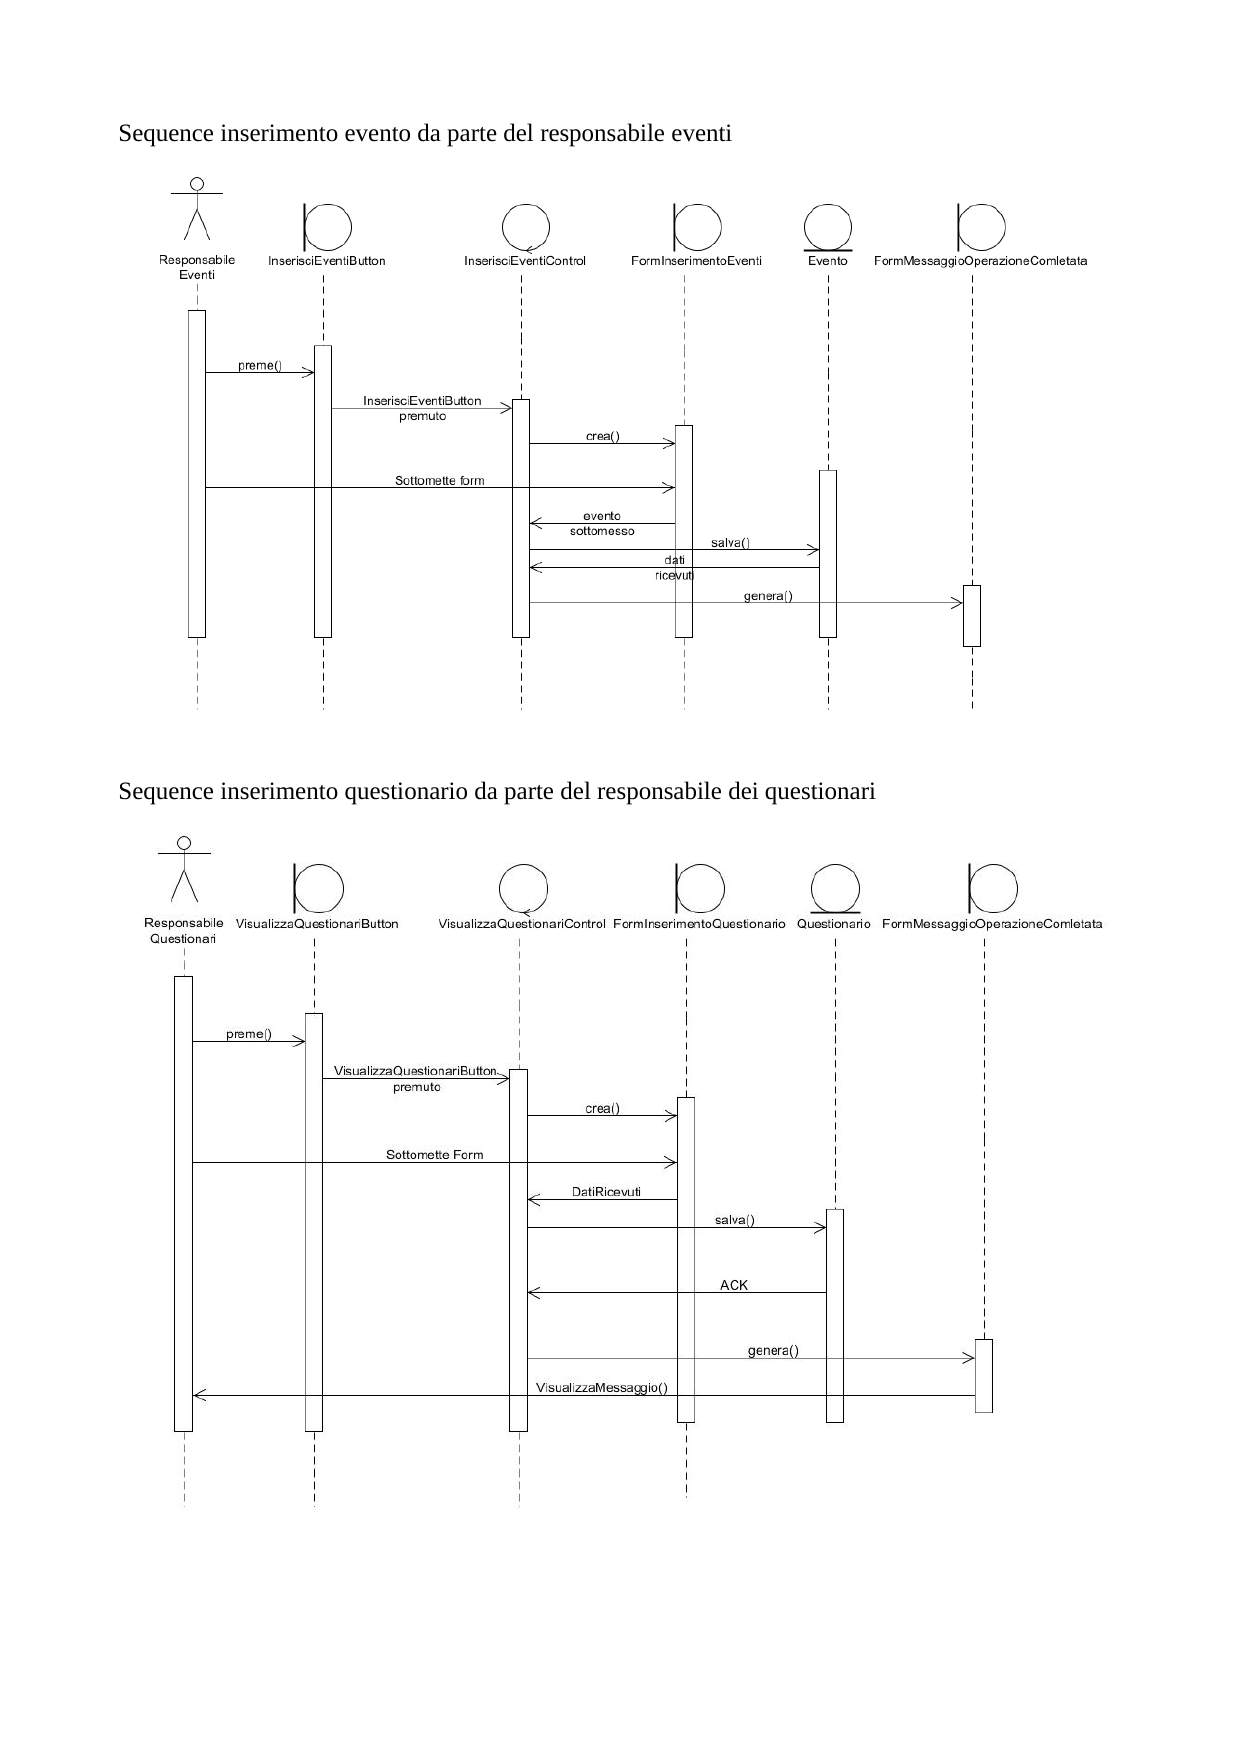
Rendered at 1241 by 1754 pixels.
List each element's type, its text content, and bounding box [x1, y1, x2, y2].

text Sequence inserimento questionario da parte del responsabile dei questionari [118, 776, 1122, 805]
picture [133, 159, 1107, 735]
text Sequence inserimento evento da parte del responsabile eventi [118, 118, 1122, 147]
picture [118, 817, 1123, 1534]
